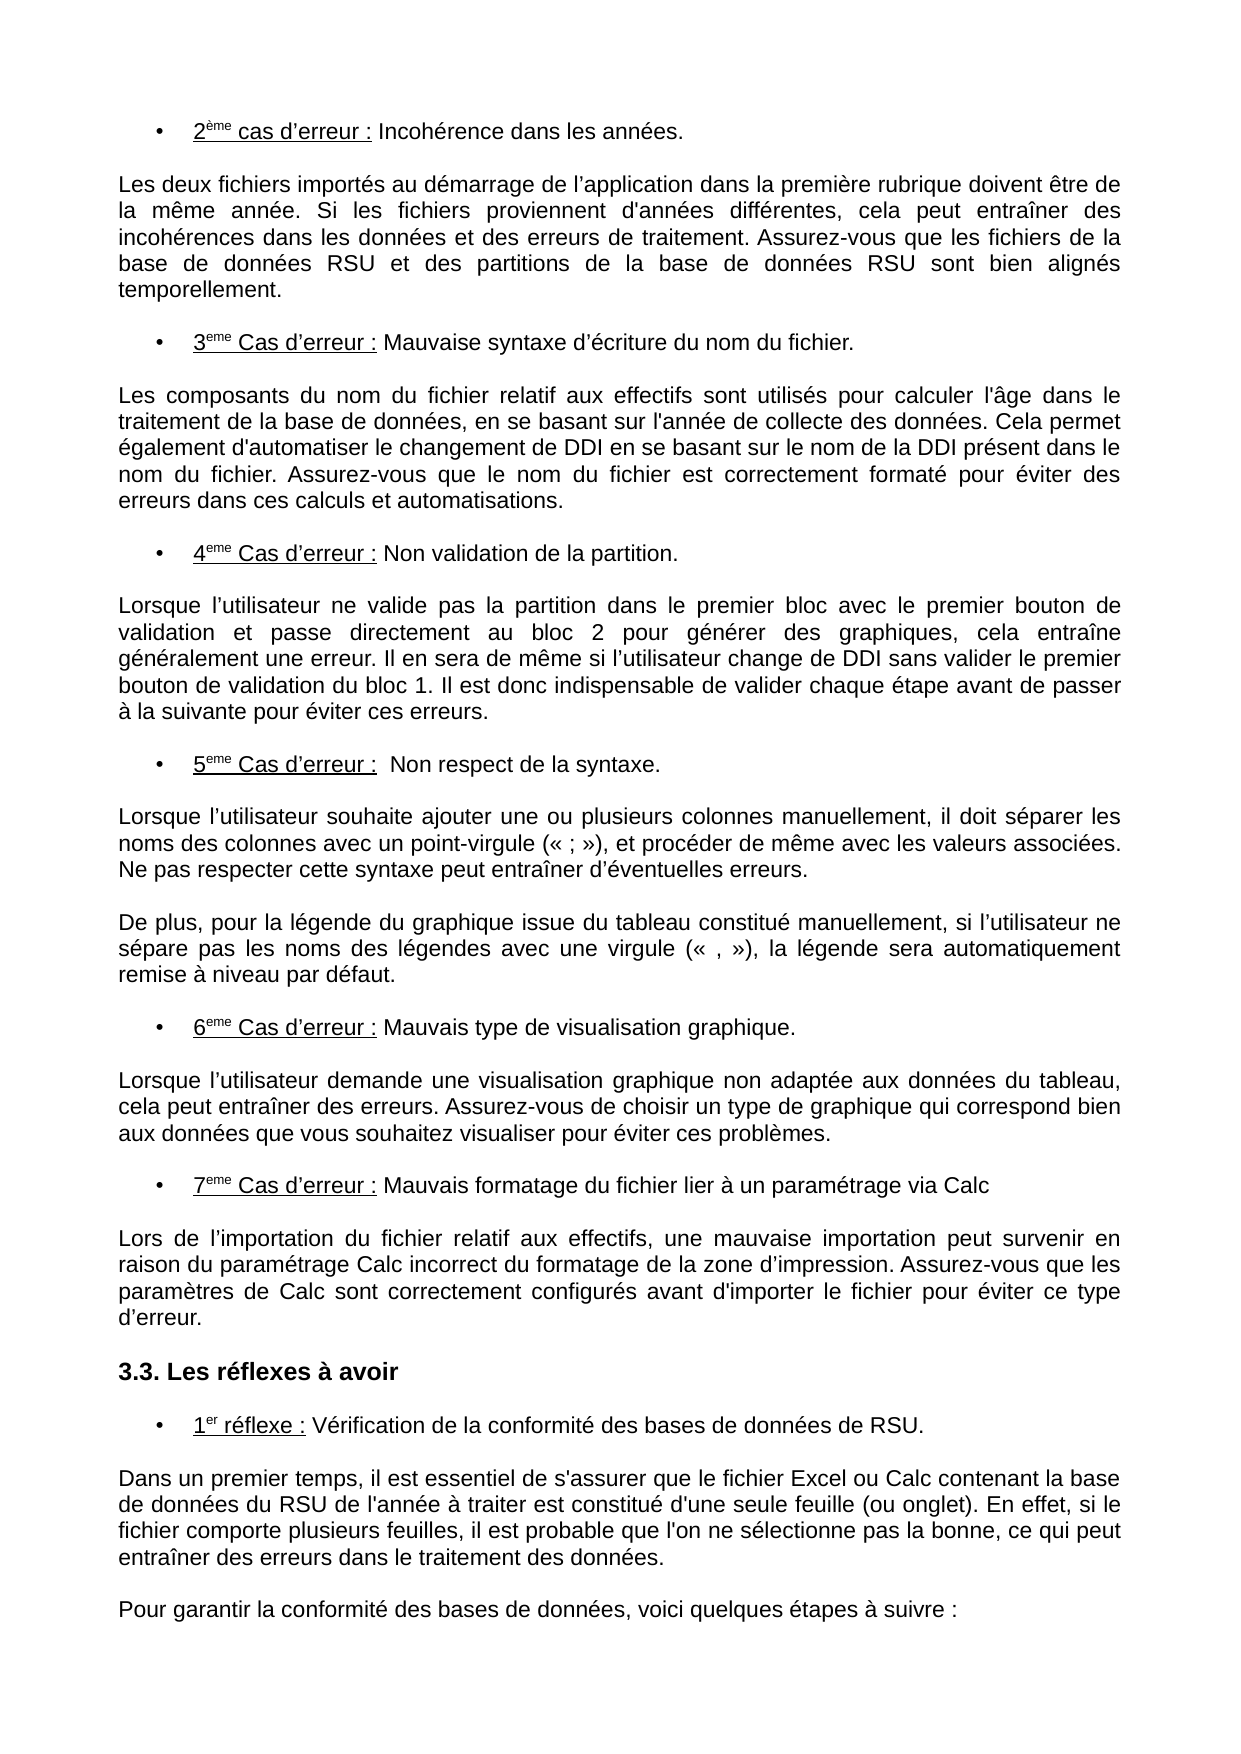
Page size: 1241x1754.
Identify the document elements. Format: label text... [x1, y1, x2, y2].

list 2ème cas d’erreur : Incohérence dans les années. [156, 118, 1122, 144]
text Lorsque l’utilisateur souhaite ajouter une ou plusieurs colonnes manuellement, il doit séparer les noms des colonnes avec un point-virgule (« ; »), et procéder de même avec les valeurs associées. Ne pas respecter cette syntaxe peut entraîner d’éventuelles erreurs. [118, 803, 1122, 882]
text Les composants du nom du fichier relatif aux effectifs sont utilisés pour calculer l'âge dans le traitement de la base de données, en se basant sur l'année de collecte des données. Cela permet également d'automatiser le changement de DDI en se basant sur le nom de la DDI présent dans le nom du fichier. Assurez-vous que le nom du fichier est correctement formaté pour éviter des erreurs dans ces calculs et automatisations. [118, 382, 1122, 513]
list 1er réflexe : Vérification de la conformité des bases de données de RSU. [156, 1412, 1122, 1438]
text Les deux fichiers importés au démarrage de l’application dans la première rubrique doivent être de la même année. Si les fichiers proviennent d'années différentes, cela peut entraîner des incohérences dans les données et des erreurs de traitement. Assurez-vous que les fichiers de la base de données RSU et des partitions de la base de données RSU sont bien alignés temporellement. [118, 171, 1122, 303]
text Dans un premier temps, il est essentiel de s'assurer que le fichier Excel ou Calc contenant la base de données du RSU de l'année à traiter est constitué d'une seule feuille (ou onglet). En effet, si le fichier comporte plusieurs feuilles, il est probable que l'on ne sélectionne pas la bonne, ce qui peut entraîner des erreurs dans le traitement des données. [118, 1464, 1122, 1570]
list 6eme Cas d’erreur : Mauvais type de visualisation graphique. [156, 1014, 1122, 1041]
text Lorsque l’utilisateur ne valide pas la partition dans le premier bloc avec le premier bouton de validation et passe directement au bloc 2 pour générer des graphiques, cela entraîne généralement une erreur. Il en sera de même si l’utilisateur change de DDI sans valider le premier bouton de validation du bloc 1. Il est donc indispensable de valider chaque étape avant de passer à la suivante pour éviter ces erreurs. [118, 592, 1122, 724]
text Lors de l’importation du fichier relatif aux effectifs, une mauvaise importation peut survenir en raison du paramétrage Calc incorrect du formatage de la zone d’impression. Assurez-vous que les paramètres de Calc sont correctement configurés avant d'importer le fichier pour éviter ce type d’erreur. [118, 1225, 1122, 1330]
text De plus, pour la légende du graphique issue du tableau constitué manuellement, si l’utilisateur ne sépare pas les noms des légendes avec une virgule (« , »), la légende sera automatiquement remise à niveau par défaut. [118, 909, 1122, 988]
text Pour garantir la conformité des bases de données, voici quelques étapes à suivre : [118, 1596, 1122, 1623]
text 3.3. Les réflexes à avoir [118, 1357, 1122, 1386]
list 7eme Cas d’erreur : Mauvais formatage du fichier lier à un paramétrage via Calc [156, 1172, 1122, 1199]
text Lorsque l’utilisateur demande une visualisation graphique non adaptée aux données du tableau, cela peut entraîner des erreurs. Assurez-vous de choisir un type de graphique qui correspond bien aux données que vous souhaitez visualiser pour éviter ces problèmes. [118, 1067, 1122, 1146]
list 4eme Cas d’erreur : Non validation de la partition. [156, 540, 1122, 566]
list 3eme Cas d’erreur : Mauvaise syntaxe d’écriture du nom du fichier. [156, 329, 1122, 355]
list 5eme Cas d’erreur : Non respect de la syntaxe. [156, 751, 1122, 777]
